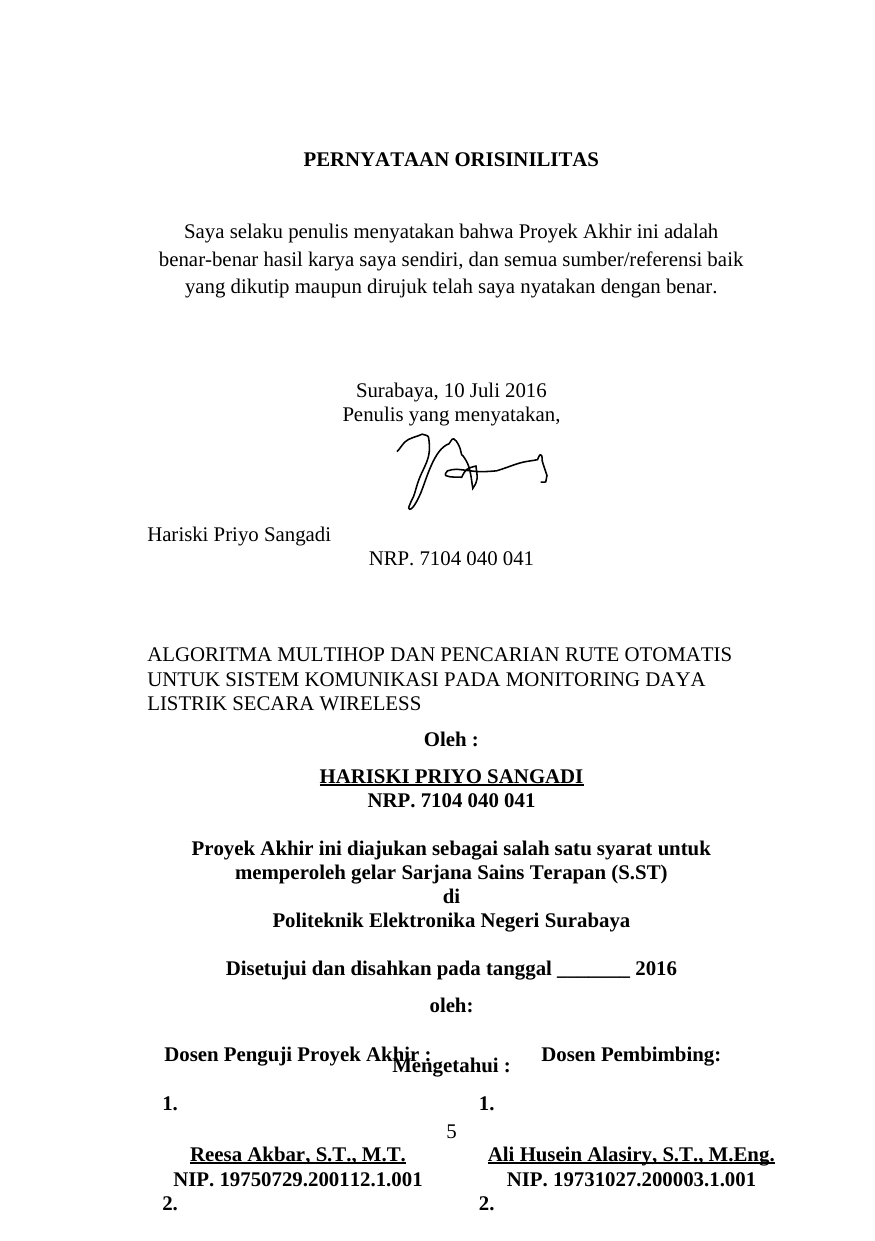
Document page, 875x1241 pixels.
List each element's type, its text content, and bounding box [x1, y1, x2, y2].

subtitle oleh: [147, 993, 756, 1017]
subtitle benar-benar hasil karya saya sendiri, dan semua sumber/referensi baik yang dikutip maupun dirujuk telah saya nyatakan dengan benar. [147, 247, 756, 298]
subtitle memperoleh gelar Sarjana Sains Terapan (S.ST) [147, 860, 756, 884]
subtitle Mengetahui : [147, 1053, 756, 1077]
subtitle Hariski Priyo Sangadi [147, 522, 756, 546]
subtitle 2. [162, 1191, 434, 1216]
subtitle Oleh : [147, 727, 756, 751]
subtitle NRP. 7104 040 041 [147, 788, 756, 812]
subtitle PERNYATAAN ORISINILITAS [147, 147, 756, 171]
subtitle Dosen Penguji Proyek Akhir : [162, 1041, 434, 1066]
subtitle 1. [162, 1091, 434, 1116]
subtitle Disetujui dan disahkan pada tanggal _______ 2016 [147, 956, 756, 980]
subtitle Saya selaku penulis menyatakan bahwa Proyek Akhir ini adalah [147, 219, 756, 243]
subtitle NIP. 19731027.200003.1.001 [479, 1166, 784, 1191]
subtitle Reesa Akbar, S.T., M.T. [162, 1141, 434, 1166]
subtitle HARISKI PRIYO SANGADI [147, 764, 756, 788]
subtitle NRP. 7104 040 041 [147, 546, 756, 570]
subtitle NIP. 19750729.200112.1.001 [162, 1166, 434, 1191]
subtitle ALGORITMA MULTIHOP DAN PENCARIAN RUTE OTOMATIS UNTUK SISTEM KOMUNIKASI PADA MONITORING DAYA LISTRIK SECARA WIRELESS [147, 642, 756, 714]
subtitle 2. [479, 1191, 784, 1216]
subtitle Proyek Akhir ini diajukan sebagai salah satu syarat untuk [147, 836, 756, 860]
subtitle di [147, 884, 756, 908]
subtitle Politeknik Elektronika Negeri Surabaya [147, 908, 756, 932]
subtitle Ali Husein Alasiry, S.T., M.Eng. [479, 1141, 784, 1166]
subtitle Penulis yang menyatakan, [147, 402, 756, 426]
subtitle Surabaya, 10 Juli 2016 [147, 378, 756, 402]
subtitle Dosen Pembimbing: [479, 1041, 784, 1066]
subtitle 1. [479, 1091, 784, 1116]
